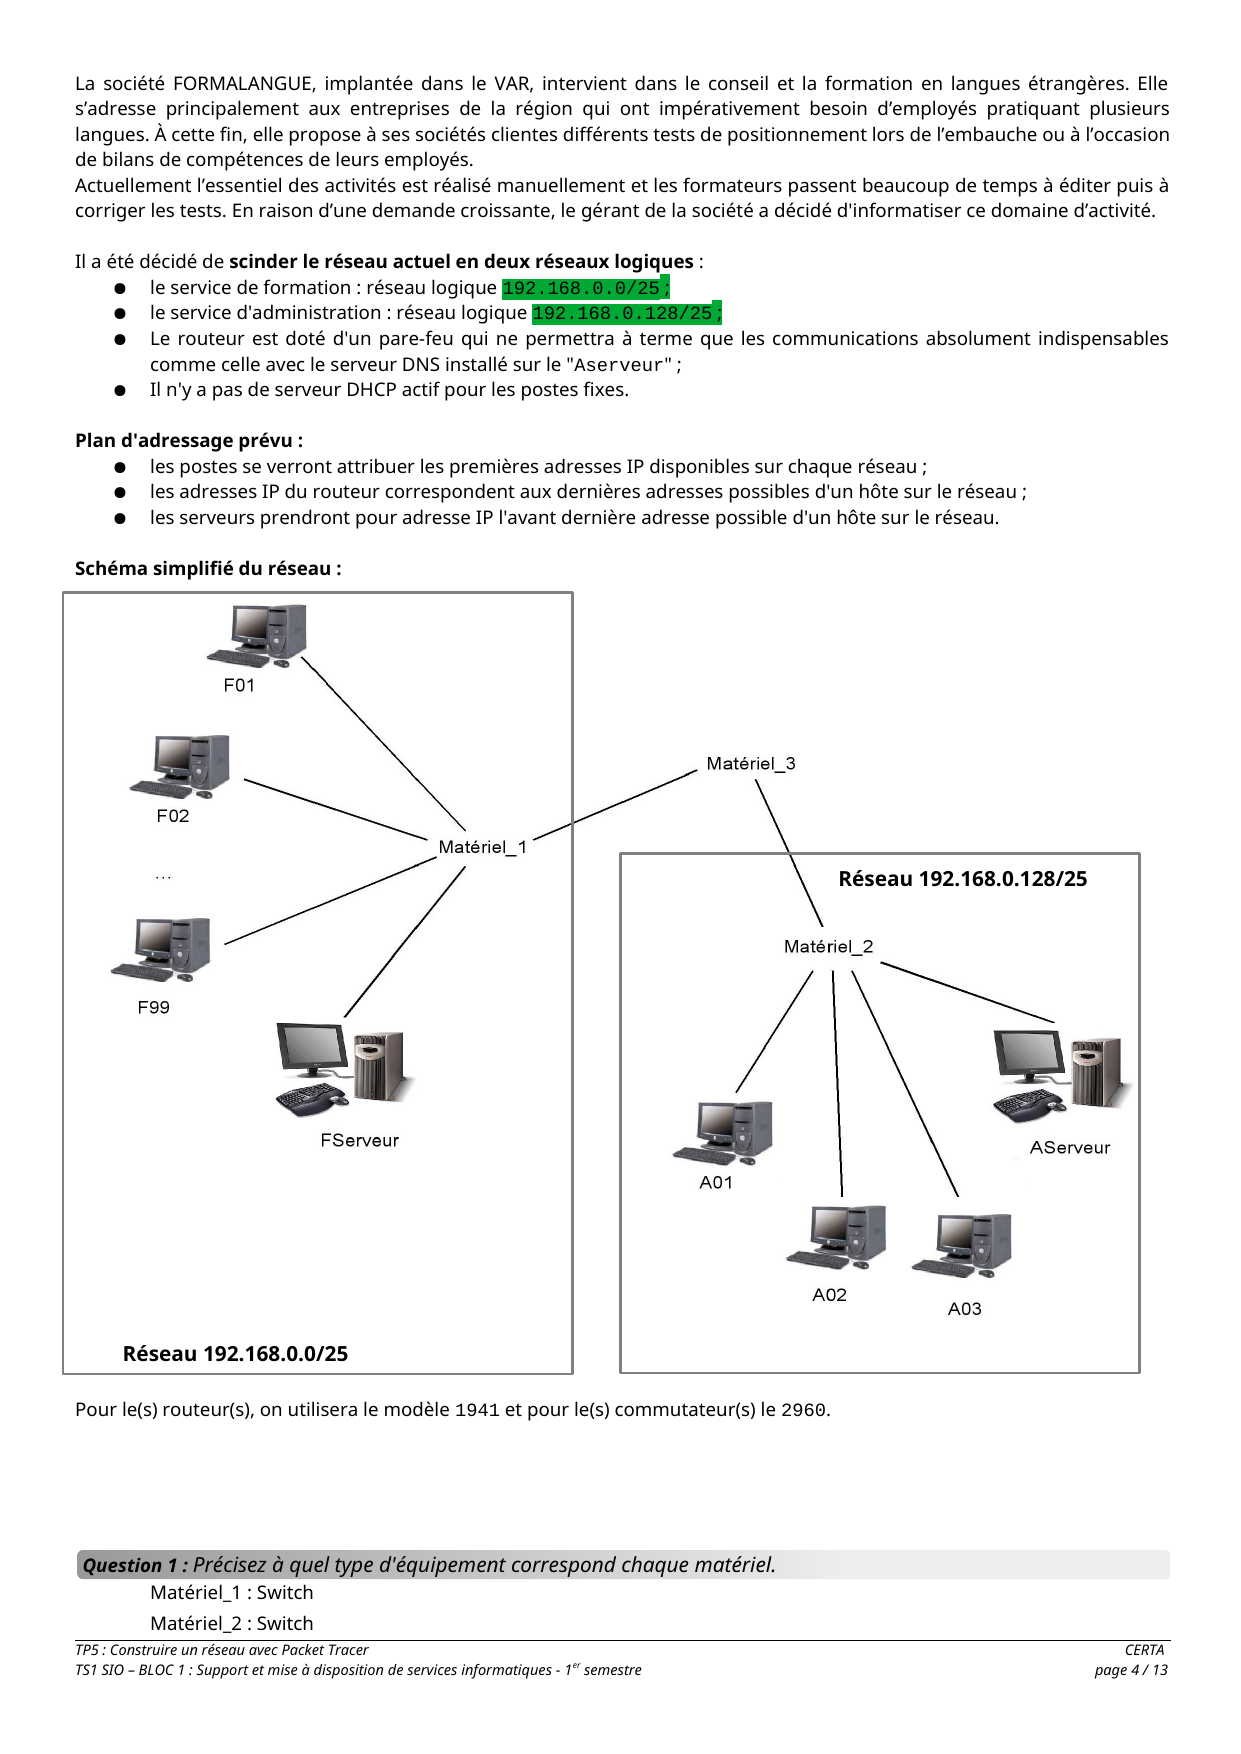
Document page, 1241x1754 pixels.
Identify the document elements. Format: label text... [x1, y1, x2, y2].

text Actuellement l’essentiel des activités est réalisé manuellement et les formateurs passent beaucoup de temps à éditer puis à corriger les tests. En raison d’une demande croissante, le gérant de la société a décidé d'informatiser ce domaine d’activité. [75, 172, 1171, 223]
list le service de formation : réseau logique 192.168.0.0/25 ; [112, 274, 1171, 300]
picture [574, 592, 1137, 1320]
picture [622, 855, 1137, 1320]
list le service d'administration : réseau logique 192.168.0.128/25 ; [112, 300, 1171, 325]
text Il a été décidé de scinder le réseau actuel en deux réseaux logiques : [75, 248, 1171, 274]
text Pour le(s) routeur(s), on utilisera le modèle 1941 et pour le(s) commutateur(s) le 2960. [75, 1396, 1171, 1422]
list Le routeur est doté d'un pare-feu qui ne permettra à terme que les communications absolument indispensables comme celle avec le serveur DNS installé sur le "Aserveur" ; [112, 325, 1171, 377]
picture [108, 594, 571, 1320]
list les serveurs prendront pour adresse IP l'avant dernière adresse possible d'un hôte sur le réseau. [112, 504, 1171, 530]
list Matériel_2 : Switch [112, 1611, 1171, 1636]
text Plan d'adressage prévu : [75, 428, 1171, 453]
list les adresses IP du routeur correspondent aux dernières adresses possibles d'un hôte sur le réseau ; [112, 479, 1171, 504]
list les postes se verront attribuer les premières adresses IP disponibles sur chaque réseau ; [112, 453, 1171, 479]
list Matériel_1 : Switch [112, 1576, 1171, 1605]
list Il n'y a pas de serveur DHCP actif pour les postes fixes. [112, 377, 1171, 402]
text Schéma simplifié du réseau : [75, 555, 1171, 581]
text La société FORMALANGUE, implantée dans le VAR, intervient dans le conseil et la formation en langues étrangères. Elle s’adresse principalement aux entreprises de la région qui ont impérativement besoin d’employés pratiquant plusieurs langues. À cette fin, elle propose à ses sociétés clientes différents tests de positionnement lors de l’embauche ou à l’occasion de bilans de compétences de leurs employés. [75, 70, 1171, 172]
